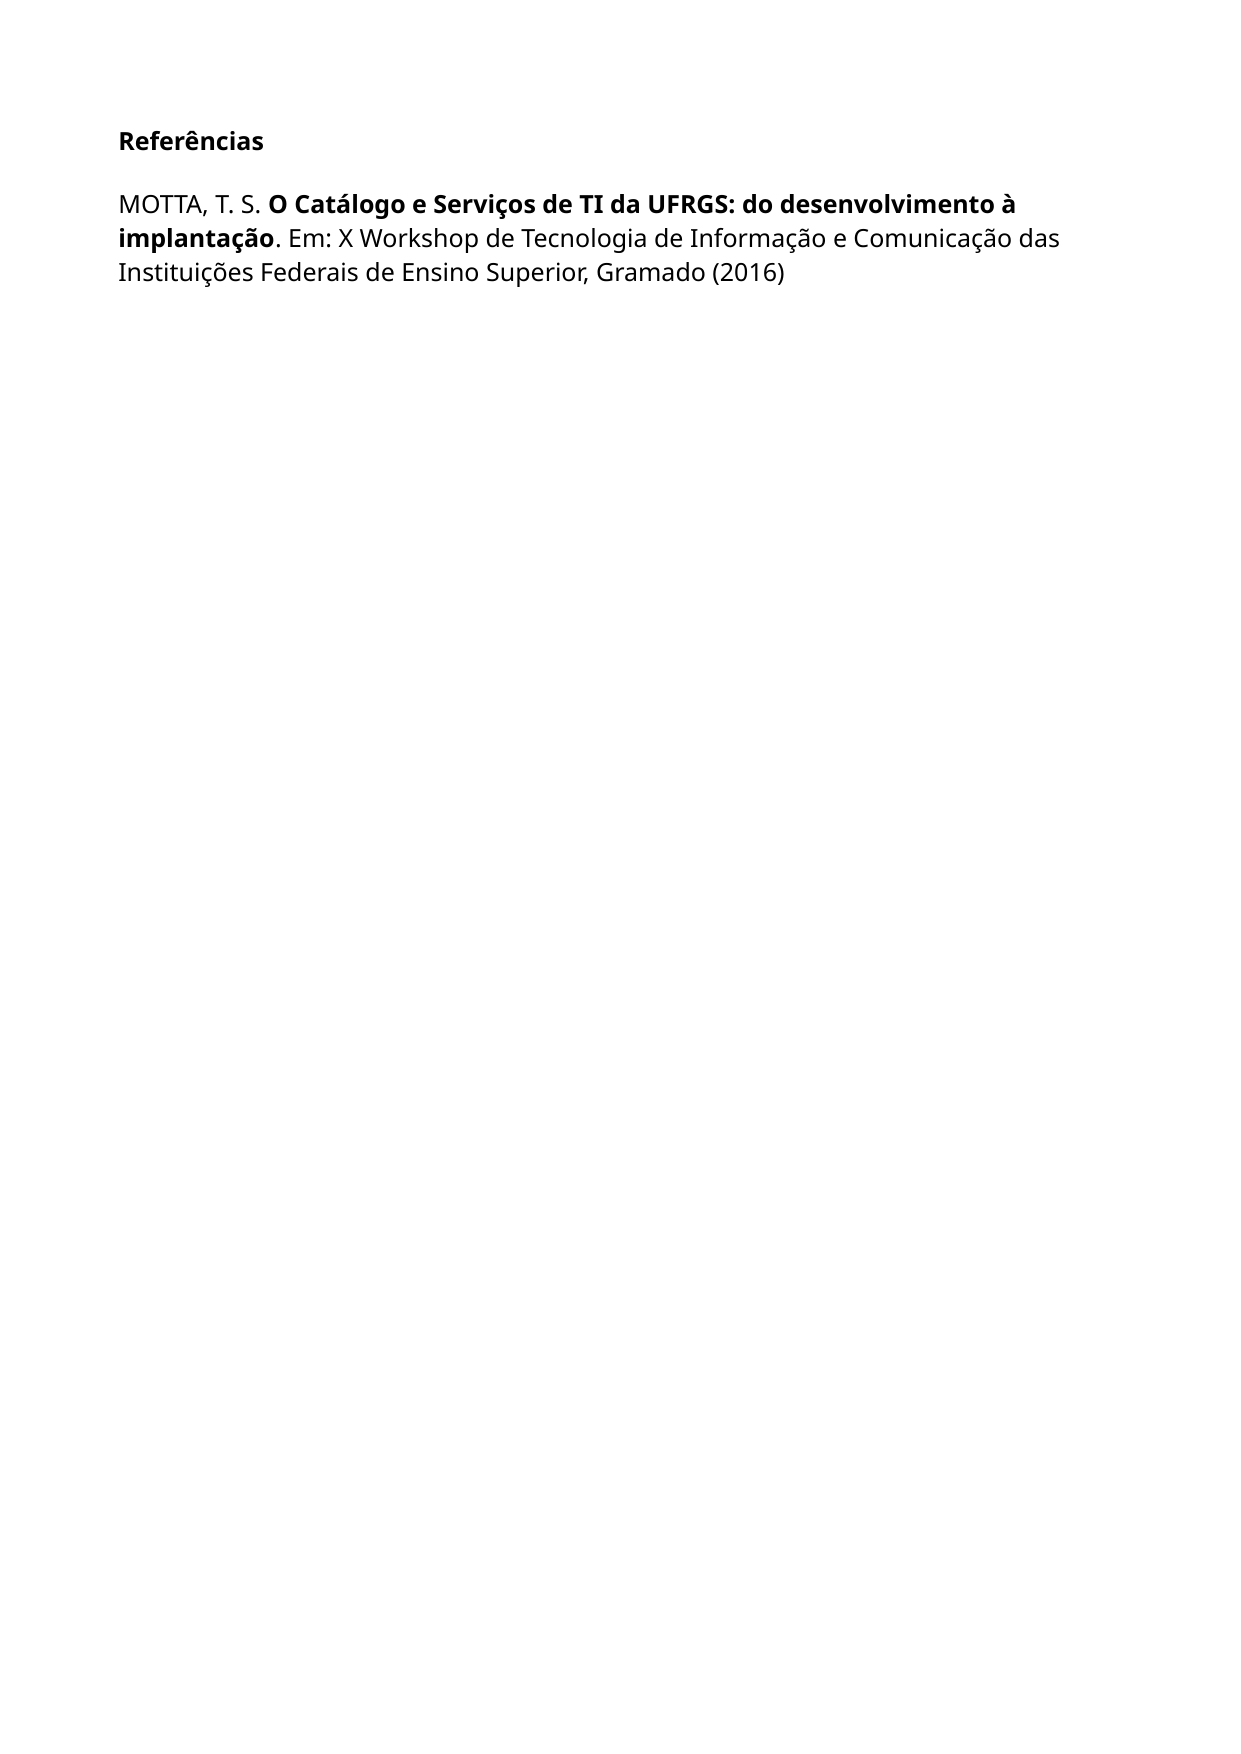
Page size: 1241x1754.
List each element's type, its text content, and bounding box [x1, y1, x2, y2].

text Referências [118, 124, 1122, 158]
text MOTTA, T. S. O Catálogo e Serviços de TI da UFRGS: do desenvolvimento à implantação. Em: X Workshop de Tecnologia de Informação e Comunicação das Instituições Federais de Ensino Superior, Gramado (2016) [118, 187, 1122, 289]
